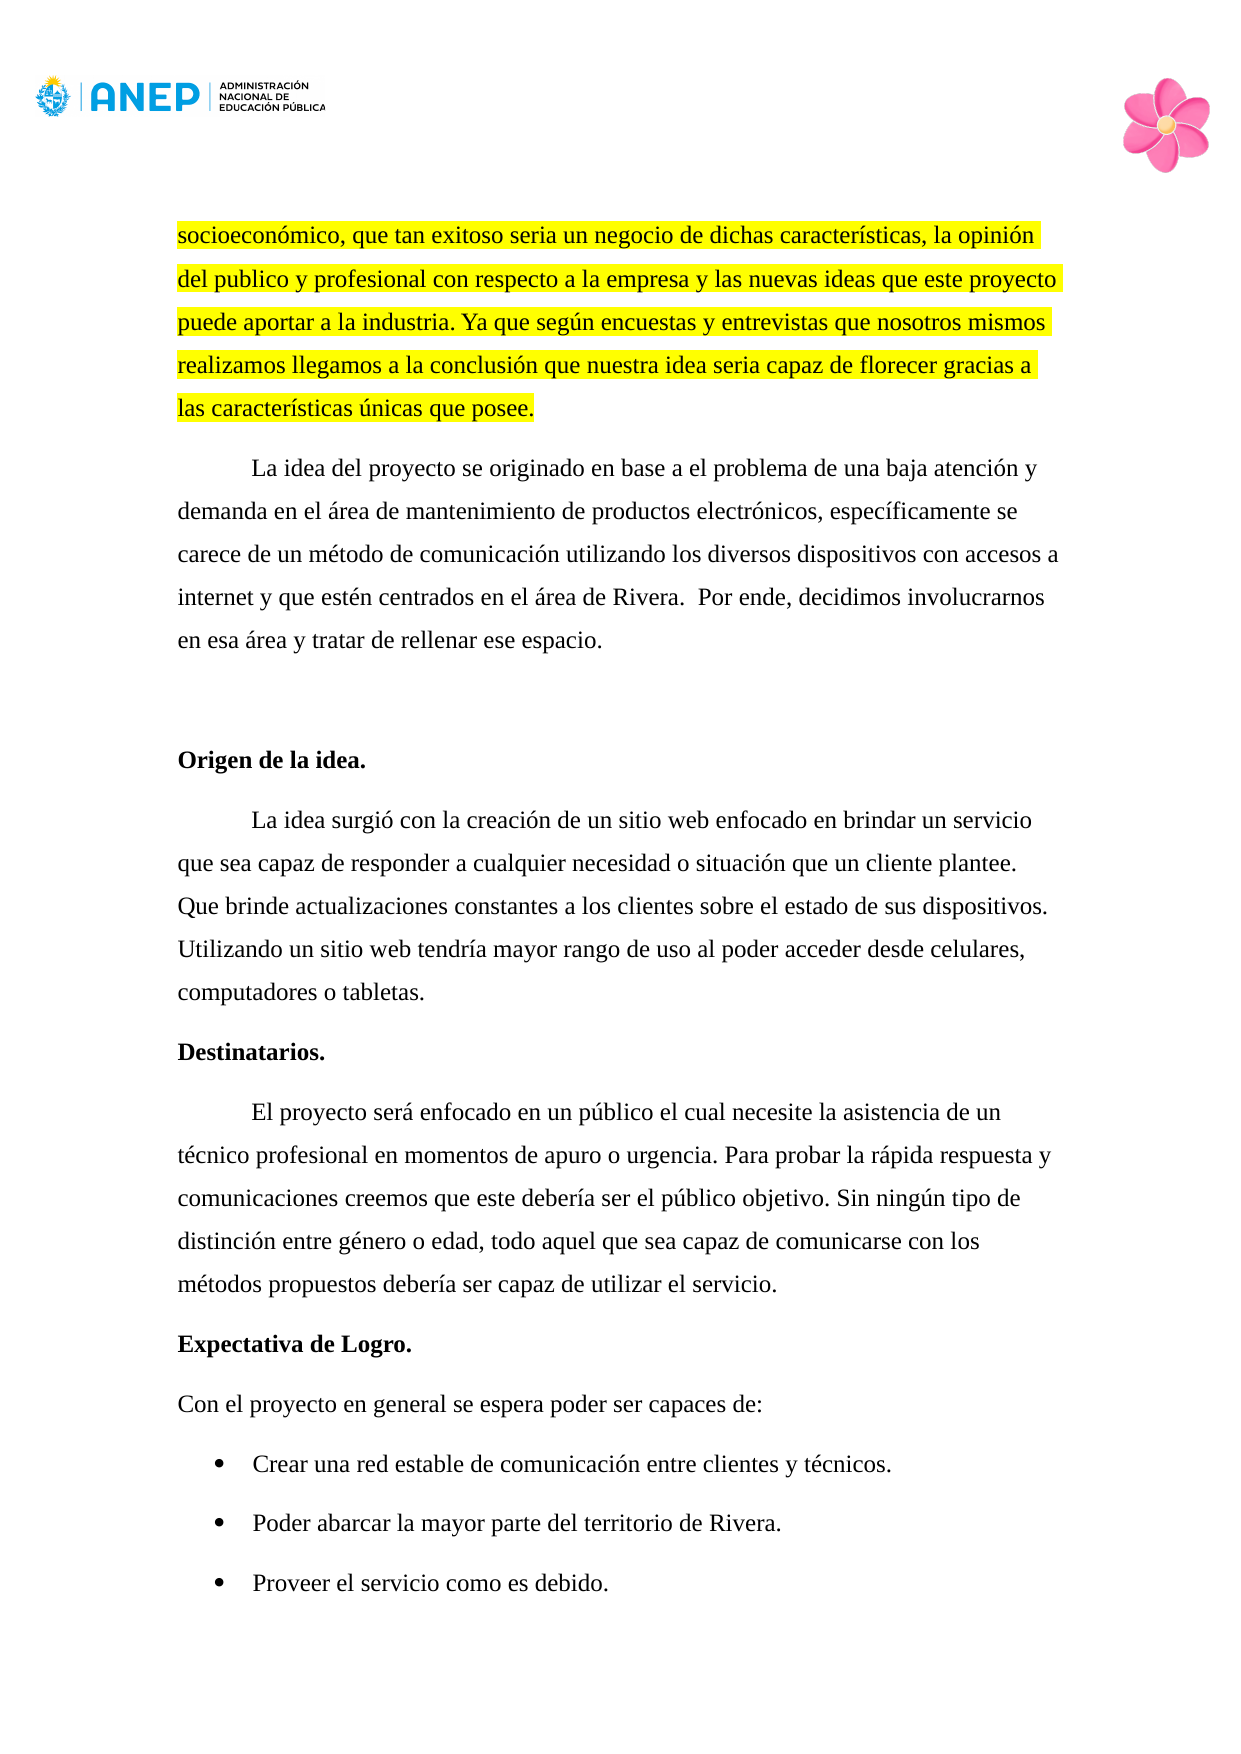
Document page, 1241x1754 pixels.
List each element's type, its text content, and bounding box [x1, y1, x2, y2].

text La idea del proyecto se originado en base a el problema de una baja atención y demanda en el área de mantenimiento de productos electrónicos, específicamente se carece de un método de comunicación utilizando los diversos dispositivos con accesos a internet y que estén centrados en el área de Rivera. Por ende, decidimos involucrarnos en esa área y tratar de rellenar ese espacio. [177, 453, 1063, 654]
list Proveer el servicio como es debido. [215, 1568, 1063, 1597]
text Destinatarios. [177, 1037, 1063, 1066]
text Origen de la idea. [177, 745, 1063, 774]
text Con el proyecto en general se espera poder ser capaces de: [177, 1389, 1063, 1418]
text El proyecto será enfocado en un público el cual necesite la asistencia de un técnico profesional en momentos de apuro o urgencia. Para probar la rápida respuesta y comunicaciones creemos que este debería ser el público objetivo. Sin ningún tipo de distinción entre género o edad, todo aquel que sea capaz de comunicarse con los métodos propuestos debería ser capaz de utilizar el servicio. [177, 1097, 1063, 1298]
list Crear una red estable de comunicación entre clientes y técnicos. [215, 1449, 1063, 1477]
text La idea surgió con la creación de un sitio web enfocado en brindar un servicio que sea capaz de responder a cualquier necesidad o situación que un cliente plantee. Que brinde actualizaciones constantes a los clientes sobre el estado de sus dispositivos. Utilizando un sitio web tendría mayor rango de uso al poder acceder desde celulares, computadores o tabletas. [177, 805, 1063, 1006]
text Expectativa de Logro. [177, 1329, 1063, 1358]
text socioeconómico, que tan exitoso seria un negocio de dichas características, la opinión del publico y profesional con respecto a la empresa y las nuevas ideas que este proyecto puede aportar a la industria. Ya que según encuestas y entrevistas que nosotros mismos realizamos llegamos a la conclusión que nuestra idea seria capaz de florecer gracias a las características únicas que posee. [177, 221, 1063, 422]
list Poder abarcar la mayor parte del territorio de Rivera. [215, 1508, 1063, 1537]
